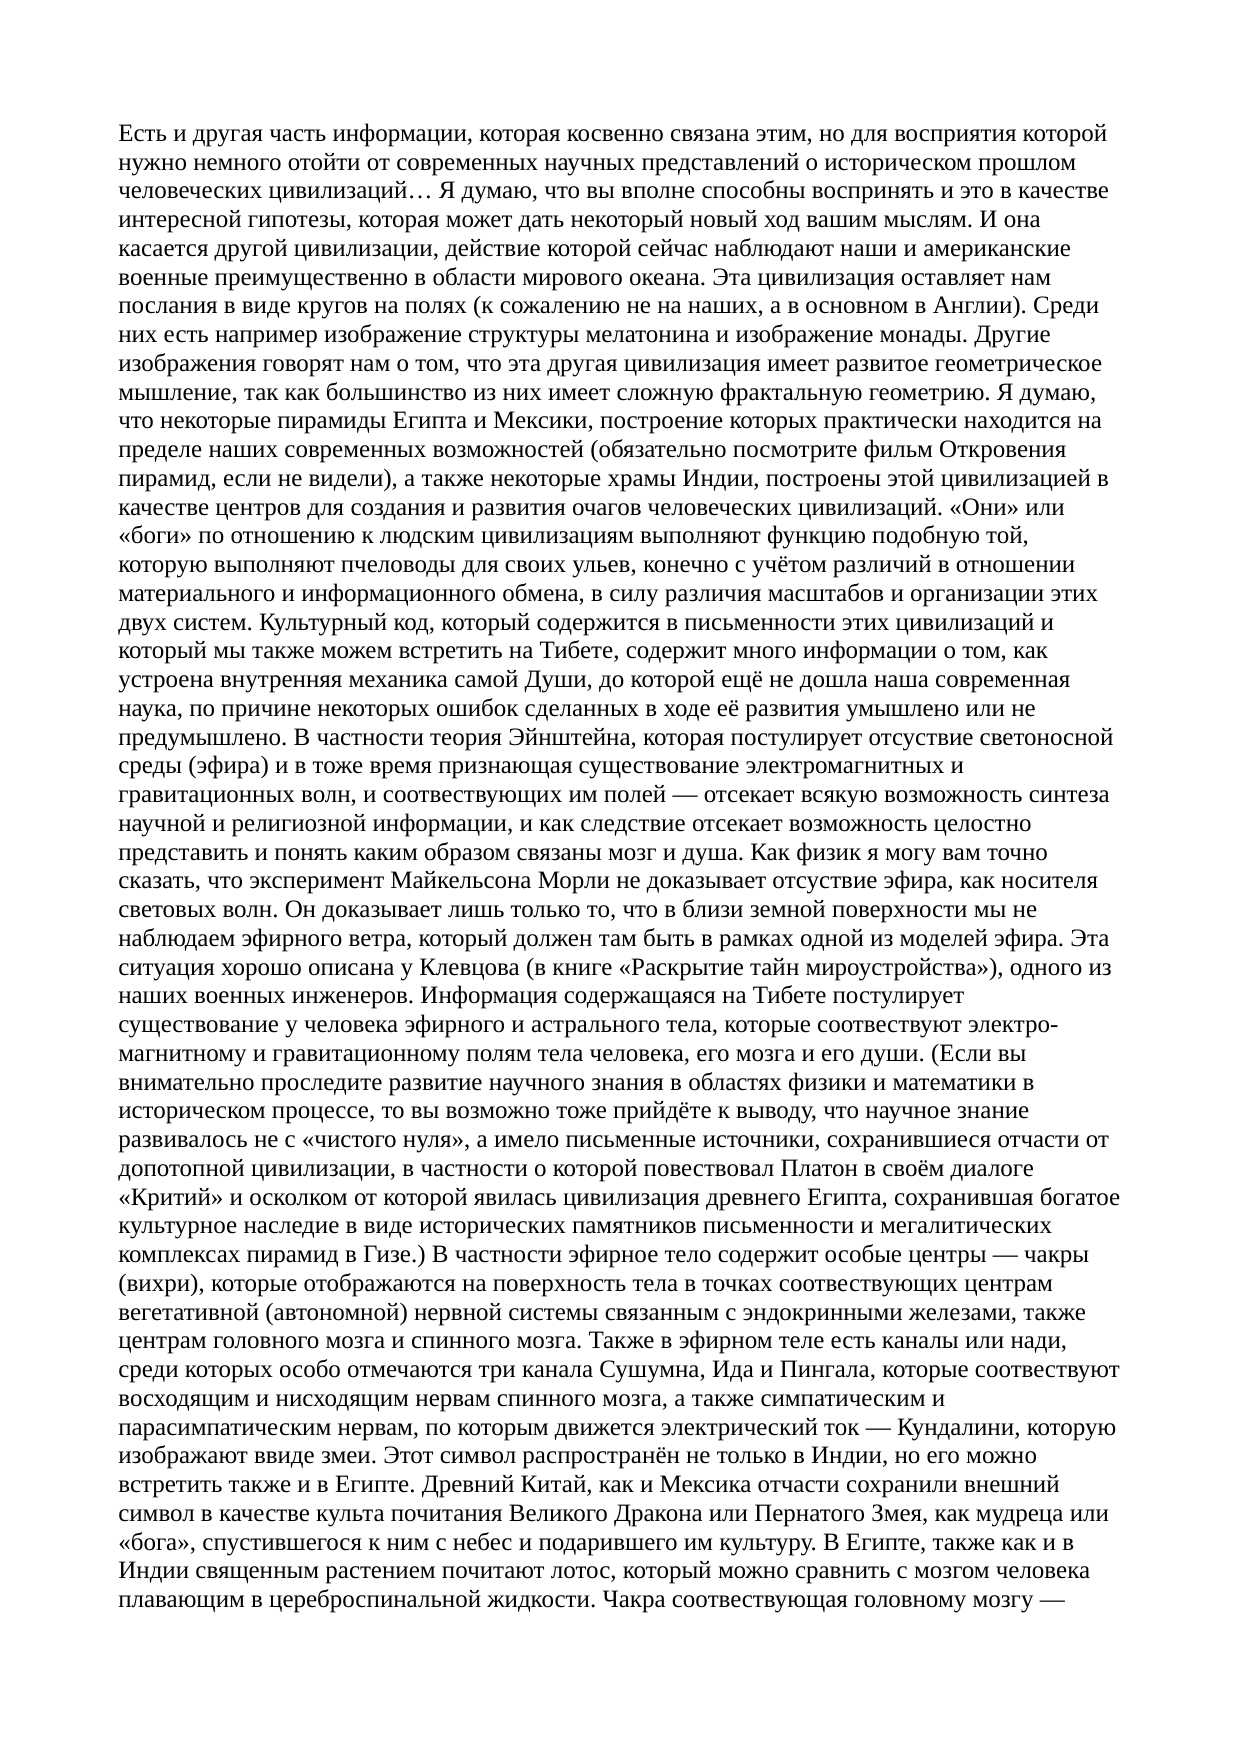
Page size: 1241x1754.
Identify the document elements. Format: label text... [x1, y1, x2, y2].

text Есть и другая часть информации, которая косвенно связана этим, но для восприятия которой нужно немного отойти от современных научных представлений о историческом прошлом человеческих цивилизаций… Я думаю, что вы вполне способны воспринять и это в качестве интересной гипотезы, которая может дать некоторый новый ход вашим мыслям. И она касается другой цивилизации, действие которой сейчас наблюдают наши и американские военные преимущественно в области мирового океана. Эта цивилизация оставляет нам послания в виде кругов на полях (к сожалению не на наших, а в основном в Англии). Среди них есть например изображение структуры мелатонина и изображение монады. Другие изображения говорят нам о том, что эта другая цивилизация имеет развитое геометрическое мышление, так как большинство из них имеет сложную фрактальную геометрию. Я думаю, что некоторые пирамиды Египта и Мексики, построение которых практически находится на пределе наших современных возможностей (обязательно посмотрите фильм Откровения пирамид, если не видели), а также некоторые храмы Индии, построены этой цивилизацией в качестве центров для создания и развития очагов человеческих цивилизаций. «Они» или «боги» по отношению к людским цивилизациям выполняют функцию подобную той, которую выполняют пчеловоды для своих ульев, конечно с учётом различий в отношении материального и информационного обмена, в силу различия масштабов и организации этих двух систем. Культурный код, который содержится в письменности этих цивилизаций и который мы также можем встретить на Тибете, содержит много информации о том, как устроена внутренняя механика самой Души, до которой ещё не дошла наша современная наука, по причине некоторых ошибок сделанных в ходе её развития умышлено или не предумышлено. В частности теория Эйнштейна, которая постулирует отсуствие светоносной среды (эфира) и в тоже время признающая существование электромагнитных и гравитационных волн, и соотвествующих им полей — отсекает всякую возможность синтеза научной и религиозной информации, и как следствие отсекает возможность целостно представить и понять каким образом связаны мозг и душа. Как физик я могу вам точно сказать, что эксперимент Майкельсона Морли не доказывает отсуствие эфира, как носителя световых волн. Он доказывает лишь только то, что в близи земной поверхности мы не наблюдаем эфирного ветра, который должен там быть в рамках одной из моделей эфира. Эта ситуация хорошо описана у Клевцова (в книге «Раскрытие тайн мироустройства»), одного из наших военных инженеров. Информация содержащаяся на Тибете постулирует существование у человека эфирного и астрального тела, которые соотвествуют электро-магнитному и гравитационному полям тела человека, его мозга и его души. (Если вы внимательно проследите развитие научного знания в областях физики и математики в историческом процессе, то вы возможно тоже прийдёте к выводу, что научное знание развивалось не с «чистого нуля», а имело письменные источники, сохранившиеся отчасти от допотопной цивилизации, в частности о которой повествовал Платон в своём диалоге «Критий» и осколком от которой явилась цивилизация древнего Египта, сохранившая богатое культурное наследие в виде исторических памятников письменности и мегалитических комплексах пирамид в Гизе.) В частности эфирное тело содержит особые центры — чакры (вихри), которые отображаются на поверхность тела в точках соотвествующих центрам вегетативной (автономной) нервной системы связанным с эндокринными железами, также центрам головного мозга и спинного мозга. Также в эфирном теле есть каналы или нади, среди которых особо отмечаются три канала Сушумна, Ида и Пингала, которые соотвествуют восходящим и нисходящим нервам спинного мозга, а также симпатическим и парасимпатическим нервам, по которым движется электрический ток — Кундалини, которую изображают ввиде змеи. Этот символ распространён не только в Индии, но его можно встретить также и в Египте. Древний Китай, как и Мексика отчасти сохранили внешний символ в качестве культа почитания Великого Дракона или Пернатого Змея, как мудреца или «бога», спустившегося к ним с небес и подарившего им культуру. В Египте, также как и в Индии священным растением почитают лотос, который можно сравнить с мозгом человека плавающим в цереброспинальной жидкости. Чакра соотвествующая головному мозгу — [118, 118, 1122, 1613]
